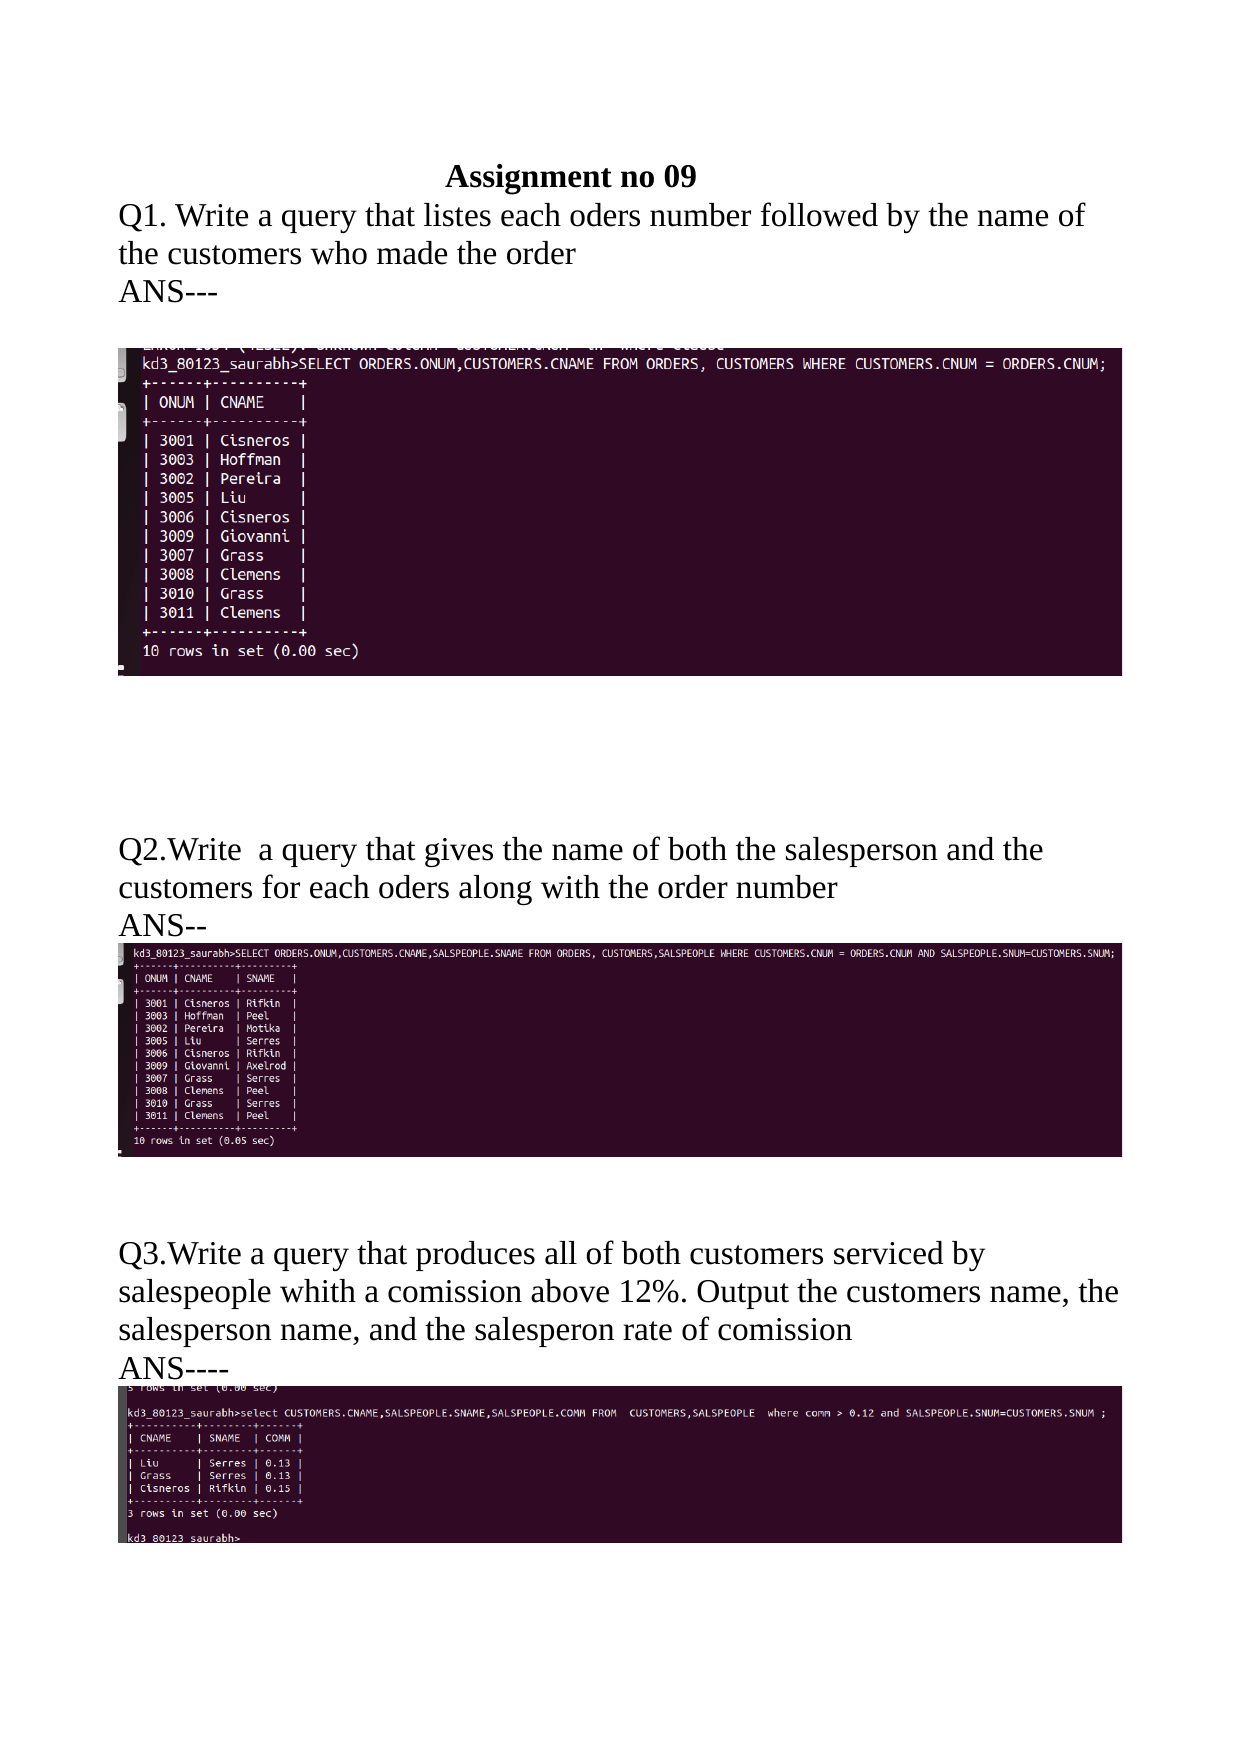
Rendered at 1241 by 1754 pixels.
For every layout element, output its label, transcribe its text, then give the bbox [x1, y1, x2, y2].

text Q2.Write a query that gives the name of both the salesperson and the customers for each oders along with the order number [118, 829, 1122, 906]
picture [118, 943, 1123, 1157]
text ANS---- [118, 1348, 1122, 1386]
text Q1. Write a query that listes each oders number followed by the name of the customers who made the order [118, 195, 1122, 271]
picture [118, 1386, 1123, 1543]
picture [118, 348, 1123, 676]
text Q3.Write a query that produces all of both customers serviced by salespeople whith a comission above 12%. Output the customers name, the salesperson name, and the salesperon rate of comission [118, 1233, 1122, 1348]
text ANS-- [118, 906, 1122, 943]
text ANS--- [118, 271, 1122, 310]
text Assignment no 09 [118, 156, 1122, 195]
